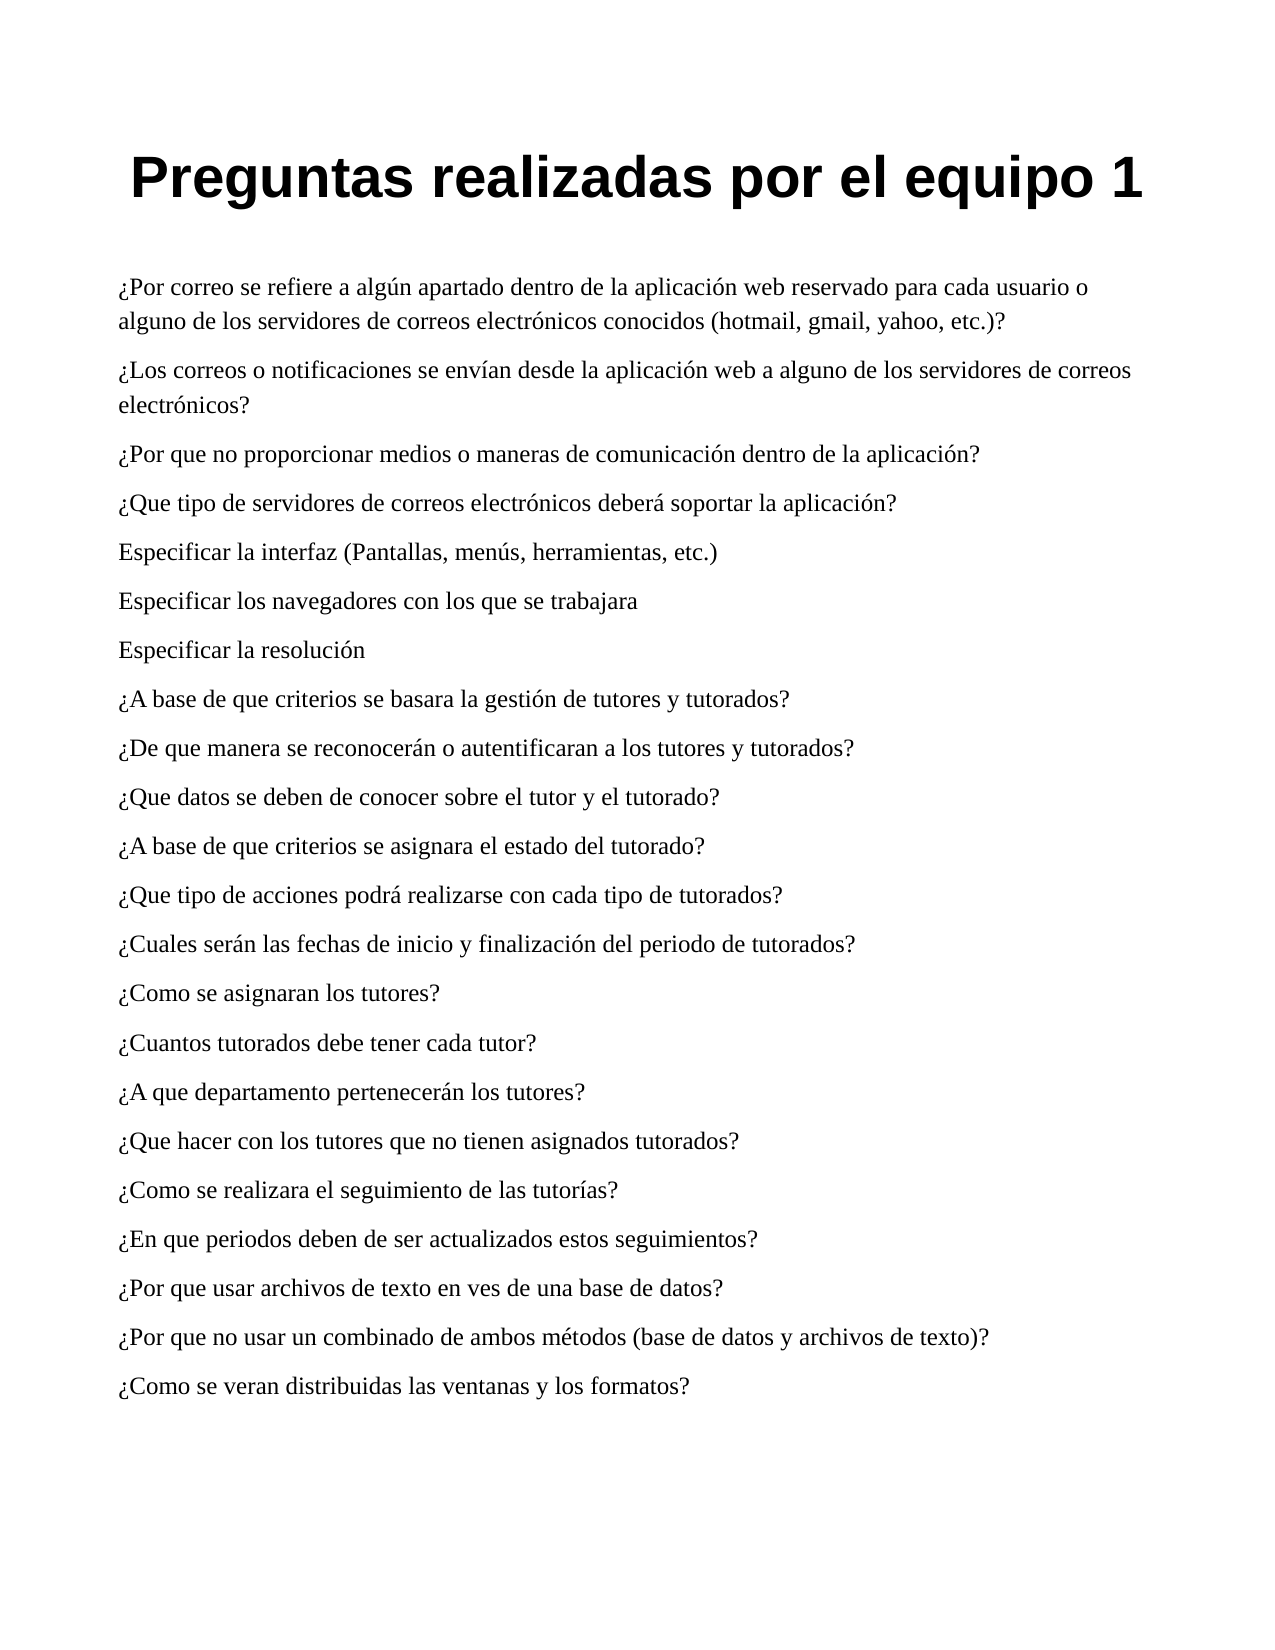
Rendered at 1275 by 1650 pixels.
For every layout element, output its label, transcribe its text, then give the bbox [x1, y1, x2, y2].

text ¿Como se asignaran los tutores? [118, 978, 1157, 1007]
text ¿Por correo se refiere a algún apartado dentro de la aplicación web reservado para cada usuario o alguno de los servidores de correos electrónicos conocidos (hotmail, gmail, yahoo, etc.)? [118, 272, 1157, 335]
text ¿Como se veran distribuidas las ventanas y los formatos? [118, 1371, 1157, 1400]
text ¿A que departamento pertenecerán los tutores? [118, 1077, 1157, 1105]
text Especificar los navegadores con los que se trabajara [118, 586, 1157, 615]
text ¿A base de que criterios se basara la gestión de tutores y tutorados? [118, 684, 1157, 713]
text ¿Cuantos tutorados debe tener cada tutor? [118, 1028, 1157, 1056]
text ¿Por que no usar un combinado de ambos métodos (base de datos y archivos de texto)? [118, 1322, 1157, 1351]
text Especificar la interfaz (Pantallas, menús, herramientas, etc.) [118, 537, 1157, 566]
text ¿Que tipo de servidores de correos electrónicos deberá soportar la aplicación? [118, 488, 1157, 517]
text ¿Que datos se deben de conocer sobre el tutor y el tutorado? [118, 782, 1157, 811]
text ¿A base de que criterios se asignara el estado del tutorado? [118, 831, 1157, 860]
text Especificar la resolución [118, 635, 1157, 664]
text ¿Los correos o notificaciones se envían desde la aplicación web a alguno de los servidores de correos electrónicos? [118, 355, 1157, 418]
text ¿Por que no proporcionar medios o maneras de comunicación dentro de la aplicación? [118, 439, 1157, 468]
text ¿Como se realizara el seguimiento de las tutorías? [118, 1175, 1157, 1203]
text ¿En que periodos deben de ser actualizados estos seguimientos? [118, 1224, 1157, 1253]
text ¿Cuales serán las fechas de inicio y finalización del periodo de tutorados? [118, 929, 1157, 958]
text ¿De que manera se reconocerán o autentificaran a los tutores y tutorados? [118, 733, 1157, 762]
text ¿Que hacer con los tutores que no tienen asignados tutorados? [118, 1126, 1157, 1154]
text ¿Por que usar archivos de texto en ves de una base de datos? [118, 1273, 1157, 1302]
title Preguntas realizadas por el equipo 1 [118, 143, 1157, 210]
text ¿Que tipo de acciones podrá realizarse con cada tipo de tutorados? [118, 880, 1157, 909]
